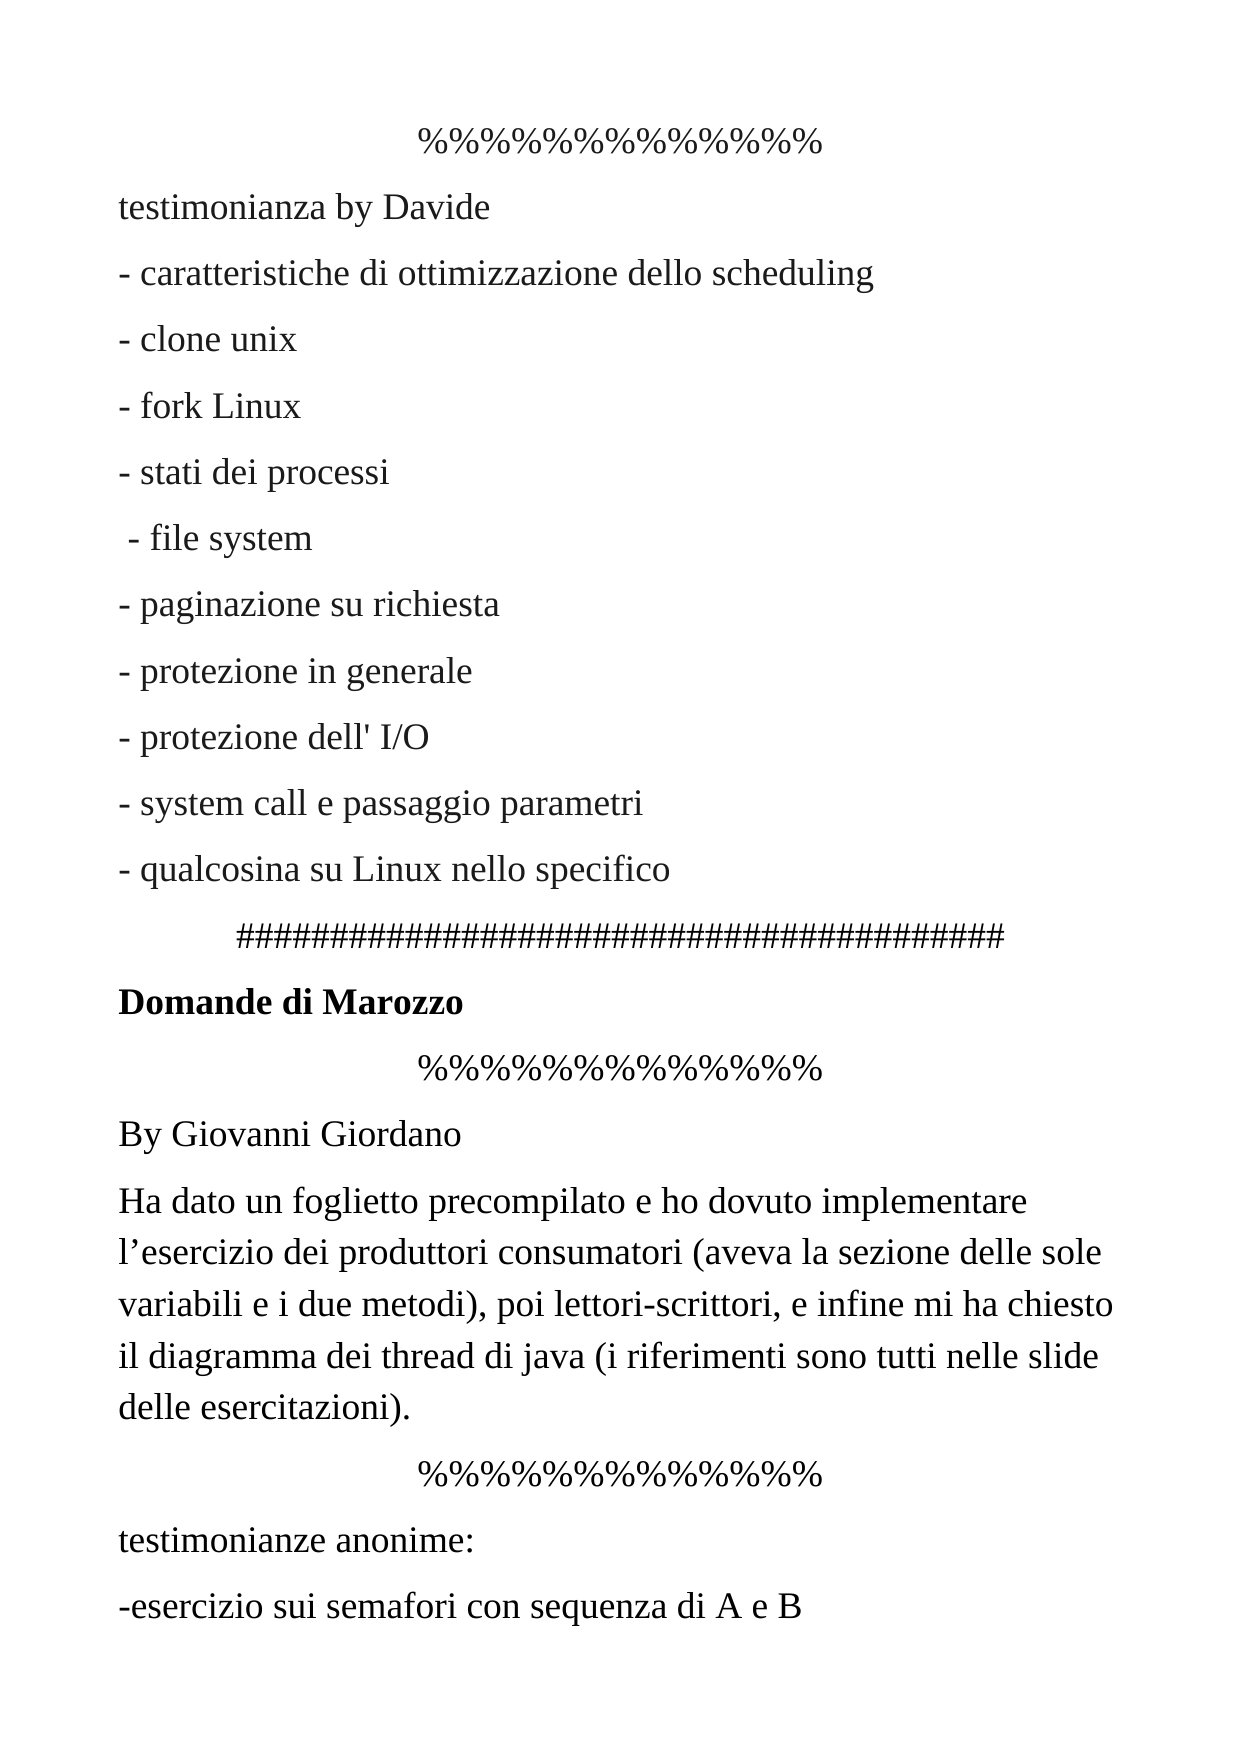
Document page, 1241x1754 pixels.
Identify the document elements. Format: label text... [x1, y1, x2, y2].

text Domande di Marozzo [118, 979, 1122, 1022]
text - stati dei processi [118, 449, 1122, 492]
text - protezione dell' I/O [118, 714, 1122, 757]
text - caratteristiche di ottimizzazione dello scheduling [118, 251, 1122, 294]
text By Giovanni Giordano [118, 1112, 1122, 1155]
text Ha dato un foglietto precompilato e ho dovuto implementare l’esercizio dei produttori consumatori (aveva la sezione delle sole variabili e i due metodi), poi lettori-scrittori, e infine mi ha chiesto il diagramma dei thread di java (i riferimenti sono tutti nelle slide delle esercitazioni). [118, 1178, 1122, 1428]
text %%%%%%%%%%%%% [118, 1451, 1122, 1494]
text ######################################### [118, 913, 1122, 956]
text - clone unix [118, 317, 1122, 360]
text %%%%%%%%%%%%% [118, 118, 1122, 161]
text - fork Linux [118, 383, 1122, 426]
text %%%%%%%%%%%%% [118, 1046, 1122, 1089]
text - protezione in generale [118, 648, 1122, 691]
text - paginazione su richiesta [118, 582, 1122, 625]
text - file system [118, 516, 1122, 559]
text testimonianze anonime: [118, 1517, 1122, 1560]
text -esercizio sui semafori con sequenza di A e B [118, 1583, 1122, 1627]
text - system call e passaggio parametri [118, 781, 1122, 824]
text testimonianza by Davide [118, 184, 1122, 227]
text - qualcosina su Linux nello specifico [118, 847, 1122, 890]
